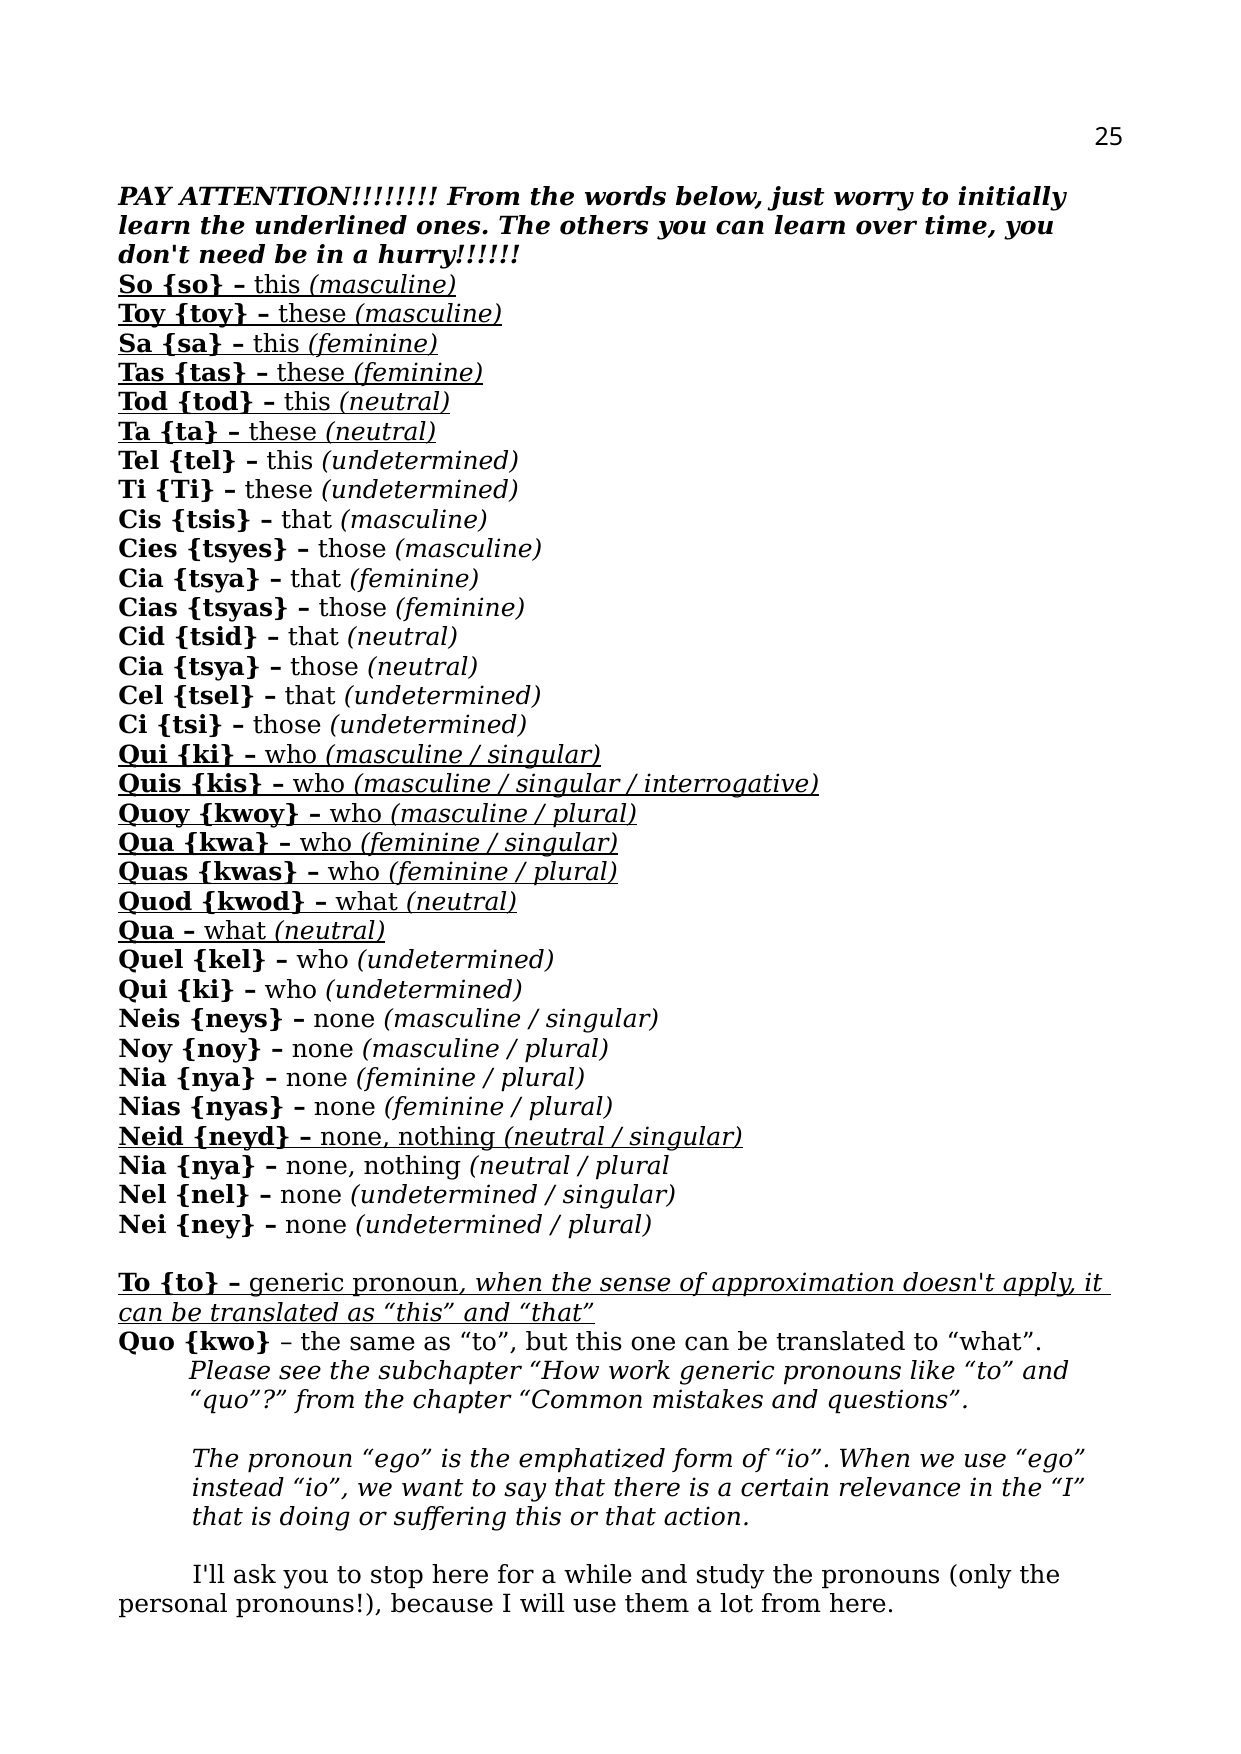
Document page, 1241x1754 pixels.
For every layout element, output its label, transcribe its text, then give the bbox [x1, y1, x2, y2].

text Toy {toy} – these (masculine) [118, 299, 1123, 328]
text I'll ask you to stop here for a while and study the pronouns (only the personal pronouns!), because I will use them a lot from here. [118, 1560, 1123, 1619]
text Nia {nya} – none, nothing (neutral / plural [118, 1151, 1123, 1180]
text Cies {tsyes} – those (masculine) [118, 534, 1123, 563]
text To {to} – generic pronoun, when the sense of approximation doesn't apply, it can be translated as “this” and “that” [118, 1268, 1123, 1327]
text Qui {ki} – who (masculine / singular) [118, 740, 1123, 769]
text The pronoun “ego” is the emphatized form of “io”. When we use “ego” instead “io”, we want to say that there is a certain relevance in the “I” that is doing or suffering this or that action. [192, 1444, 1123, 1531]
text Qua {kwa} – who (feminine / singular) [118, 828, 1123, 857]
text Qua – what (neutral) [118, 916, 1123, 945]
text Please see the subchapter “How work generic pronouns like “to” and “quo”?” from the chapter “Common mistakes and questions”. [189, 1356, 1123, 1414]
text Quoy {kwoy} – who (masculine / plural) [118, 798, 1123, 828]
text Tod {tod} – this (neutral) [118, 387, 1123, 417]
text Quas {kwas} – who (feminine / plural) [118, 857, 1123, 887]
text Cel {tsel} – that (undetermined) [118, 681, 1123, 710]
text Ta {ta} – these (neutral) [118, 417, 1123, 446]
text Ci {tsi} – those (undetermined) [118, 710, 1123, 740]
text Tel {tel} – this (undetermined) [118, 446, 1123, 475]
text Neis {neys} – none (masculine / singular) [118, 1004, 1123, 1033]
text Ti {Ti} – these (undetermined) [118, 475, 1123, 505]
text Nia {nya} – none (feminine / plural) [118, 1063, 1123, 1092]
text Qui {ki} – who (undetermined) [118, 975, 1123, 1004]
text Cia {tsya} – that (feminine) [118, 563, 1123, 593]
text Cia {tsya} – those (neutral) [118, 652, 1123, 681]
text Tas {tas} – these (feminine) [118, 358, 1123, 387]
text Cid {tsid} – that (neutral) [118, 622, 1123, 652]
text Cis {tsis} – that (masculine) [118, 505, 1123, 534]
text Nei {ney} – none (undetermined / plural) [118, 1210, 1123, 1239]
text Quel {kel} – who (undetermined) [118, 945, 1123, 975]
text Neid {neyd} – none, nothing (neutral / singular) [118, 1122, 1123, 1151]
text So {so} – this (masculine) [118, 270, 1123, 299]
text Nias {nyas} – none (feminine / plural) [118, 1092, 1123, 1122]
text Sa {sa} – this (feminine) [118, 328, 1123, 358]
text Nel {nel} – none (undetermined / singular) [118, 1180, 1123, 1210]
text Quo {kwo} – the same as “to”, but this one can be translated to “what”. [118, 1327, 1123, 1356]
text Cias {tsyas} – those (feminine) [118, 593, 1123, 622]
text PAY ATTENTION!!!!!!!! From the words below, just worry to initially learn the underlined ones. The others you can learn over time, you don't need be in a hurry!!!!!! [118, 182, 1123, 270]
text Quis {kis} – who (masculine / singular / interrogative) [118, 769, 1123, 798]
text Quod {kwod} – what (neutral) [118, 887, 1123, 916]
text Noy {noy} – none (masculine / plural) [118, 1033, 1123, 1063]
